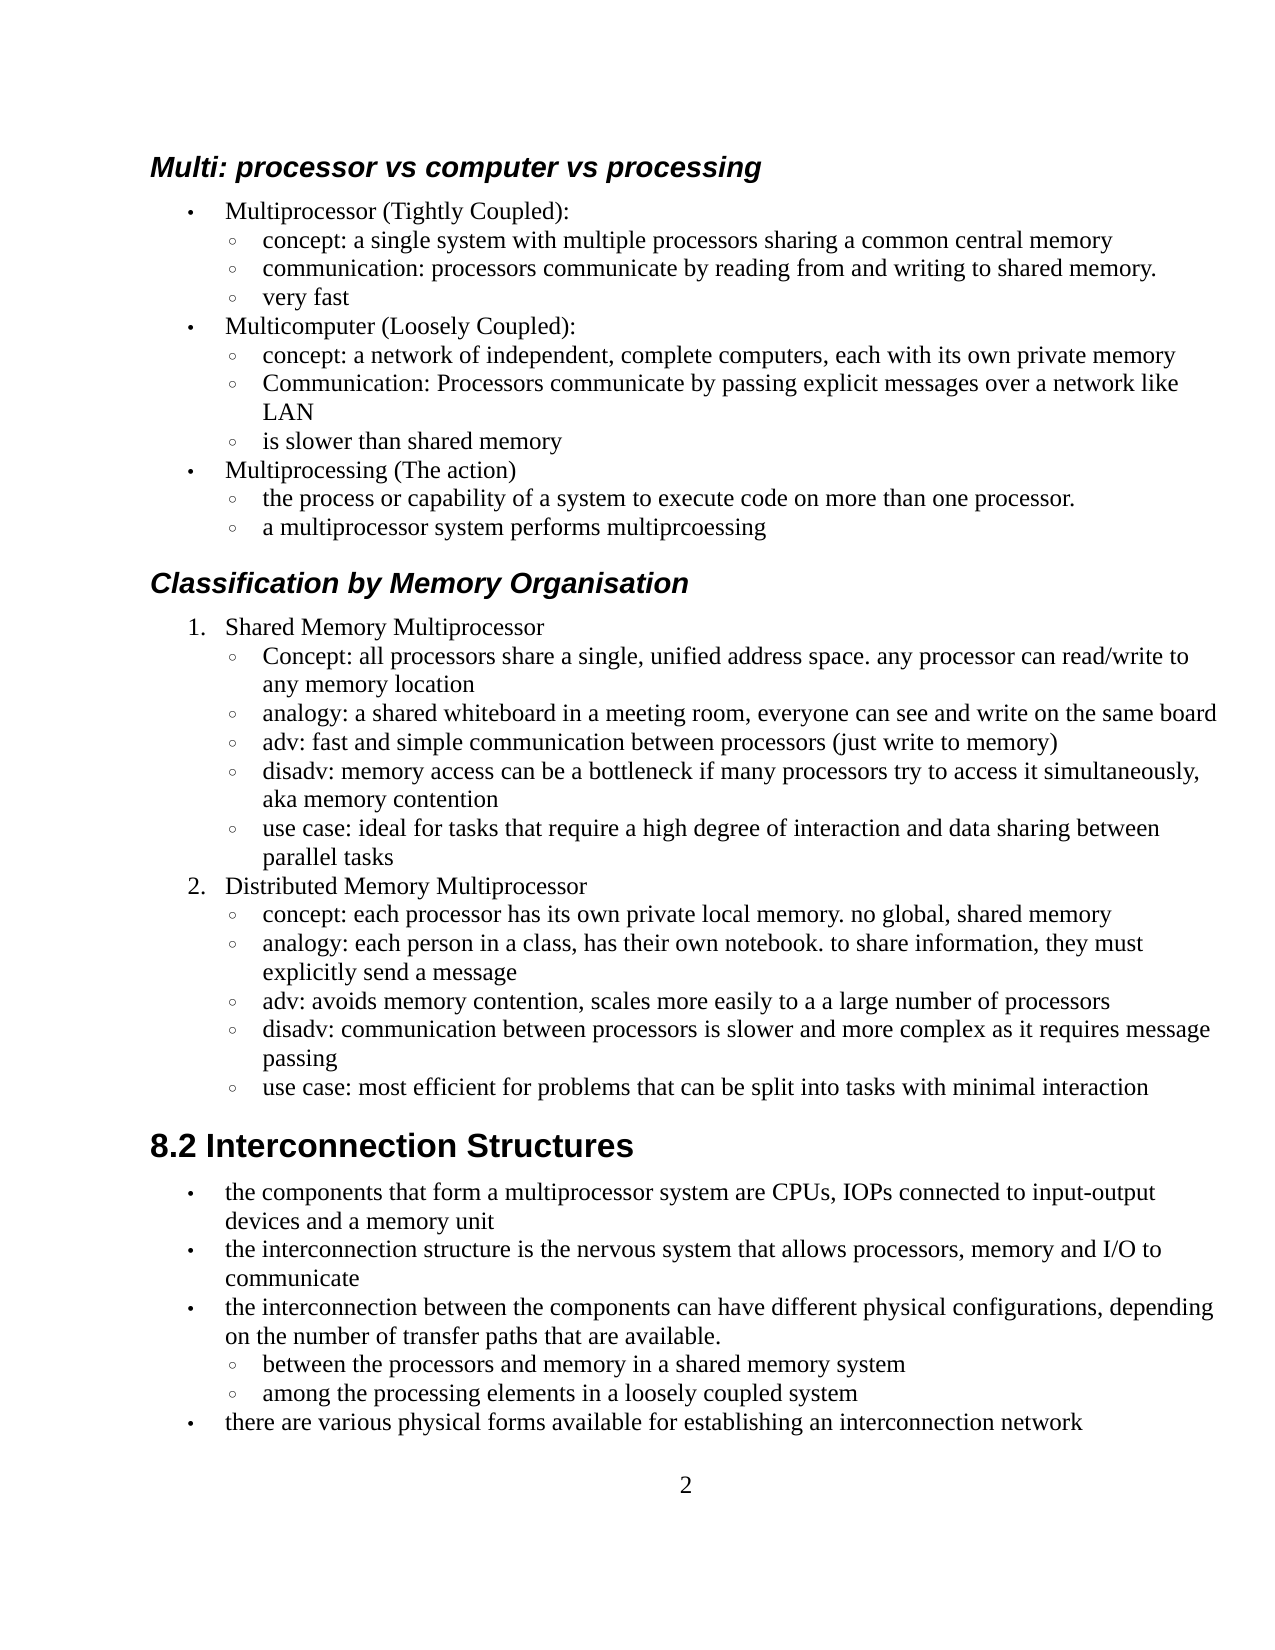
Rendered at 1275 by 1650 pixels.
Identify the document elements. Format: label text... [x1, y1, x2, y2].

list Concept: all processors share a single, unified address space. any processor can read/write to any memory location [225, 641, 1228, 698]
list use case: most efficient for problems that can be split into tasks with minimal interaction [225, 1072, 1228, 1101]
list there are various physical forms available for establishing an interconnection network [187, 1407, 1228, 1436]
list among the processing elements in a loosely coupled system [225, 1378, 1228, 1407]
list use case: ideal for tasks that require a high degree of interaction and data sharing between parallel tasks [225, 813, 1228, 871]
list Distributed Memory Multiprocessor [187, 871, 1228, 899]
list Multiprocessing (The action) [187, 455, 1228, 483]
list is slower than shared memory [225, 426, 1228, 455]
list between the processors and memory in a shared memory system [225, 1349, 1228, 1378]
list the interconnection between the components can have different physical configurations, depending on the number of transfer paths that are available. [187, 1292, 1228, 1349]
list the interconnection structure is the nervous system that allows processors, memory and I/O to communicate [187, 1234, 1228, 1292]
list communication: processors communicate by reading from and writing to shared memory. [225, 253, 1228, 282]
list concept: a single system with multiple processors sharing a common central memory [225, 225, 1228, 253]
list concept: a network of independent, complete computers, each with its own private memory [225, 340, 1228, 368]
list Communication: Processors communicate by passing explicit messages over a network like LAN [225, 368, 1228, 426]
list adv: fast and simple communication between processors (just write to memory) [225, 727, 1228, 756]
list disadv: communication between processors is slower and more complex as it requires message passing [225, 1014, 1228, 1072]
list a multiprocessor system performs multiprcoessing [225, 512, 1228, 541]
list the process or capability of a system to execute code on more than one processor. [225, 483, 1228, 512]
list Multicomputer (Loosely Coupled): [187, 311, 1228, 340]
list Shared Memory Multiprocessor [187, 612, 1228, 641]
list disadv: memory access can be a bottleneck if many processors try to access it simultaneously, aka memory contention [225, 756, 1228, 813]
list very fast [225, 282, 1228, 311]
list concept: each processor has its own private local memory. no global, shared memory [225, 899, 1228, 928]
list analogy: a shared whiteboard in a meeting room, everyone can see and write on the same board [225, 698, 1228, 727]
subtitle Multi: processor vs computer vs processing [150, 150, 1228, 183]
subtitle 8.2 Interconnection Structures [150, 1126, 1228, 1164]
list analogy: each person in a class, has their own notebook. to share information, they must explicitly send a message [225, 928, 1228, 986]
list the components that form a multiprocessor system are CPUs, IOPs connected to input-output devices and a memory unit [187, 1177, 1228, 1234]
list adv: avoids memory contention, scales more easily to a a large number of processors [225, 986, 1228, 1014]
subtitle Classification by Memory Organisation [150, 566, 1228, 599]
list Multiprocessor (Tightly Coupled): [187, 196, 1228, 225]
